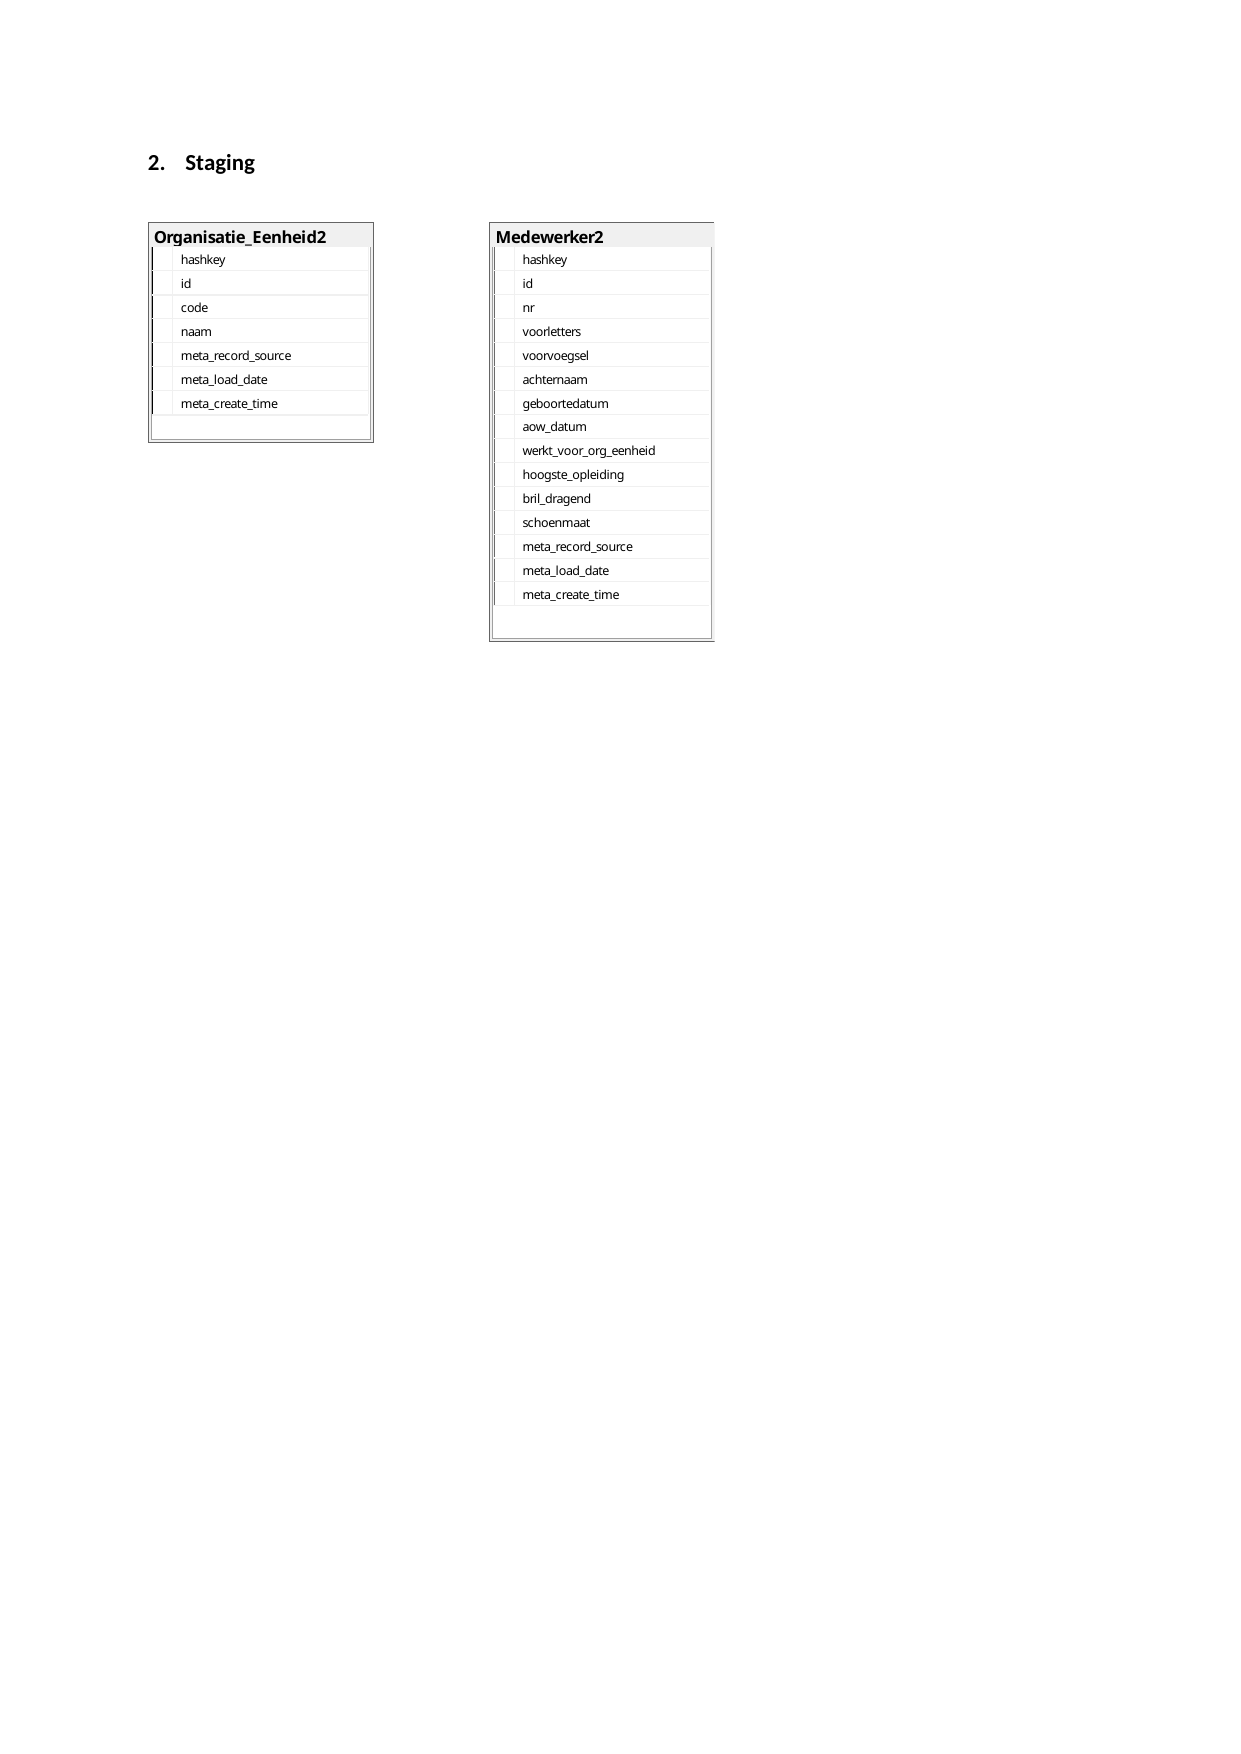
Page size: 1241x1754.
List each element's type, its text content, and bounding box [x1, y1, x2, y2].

list Staging [148, 148, 1093, 176]
